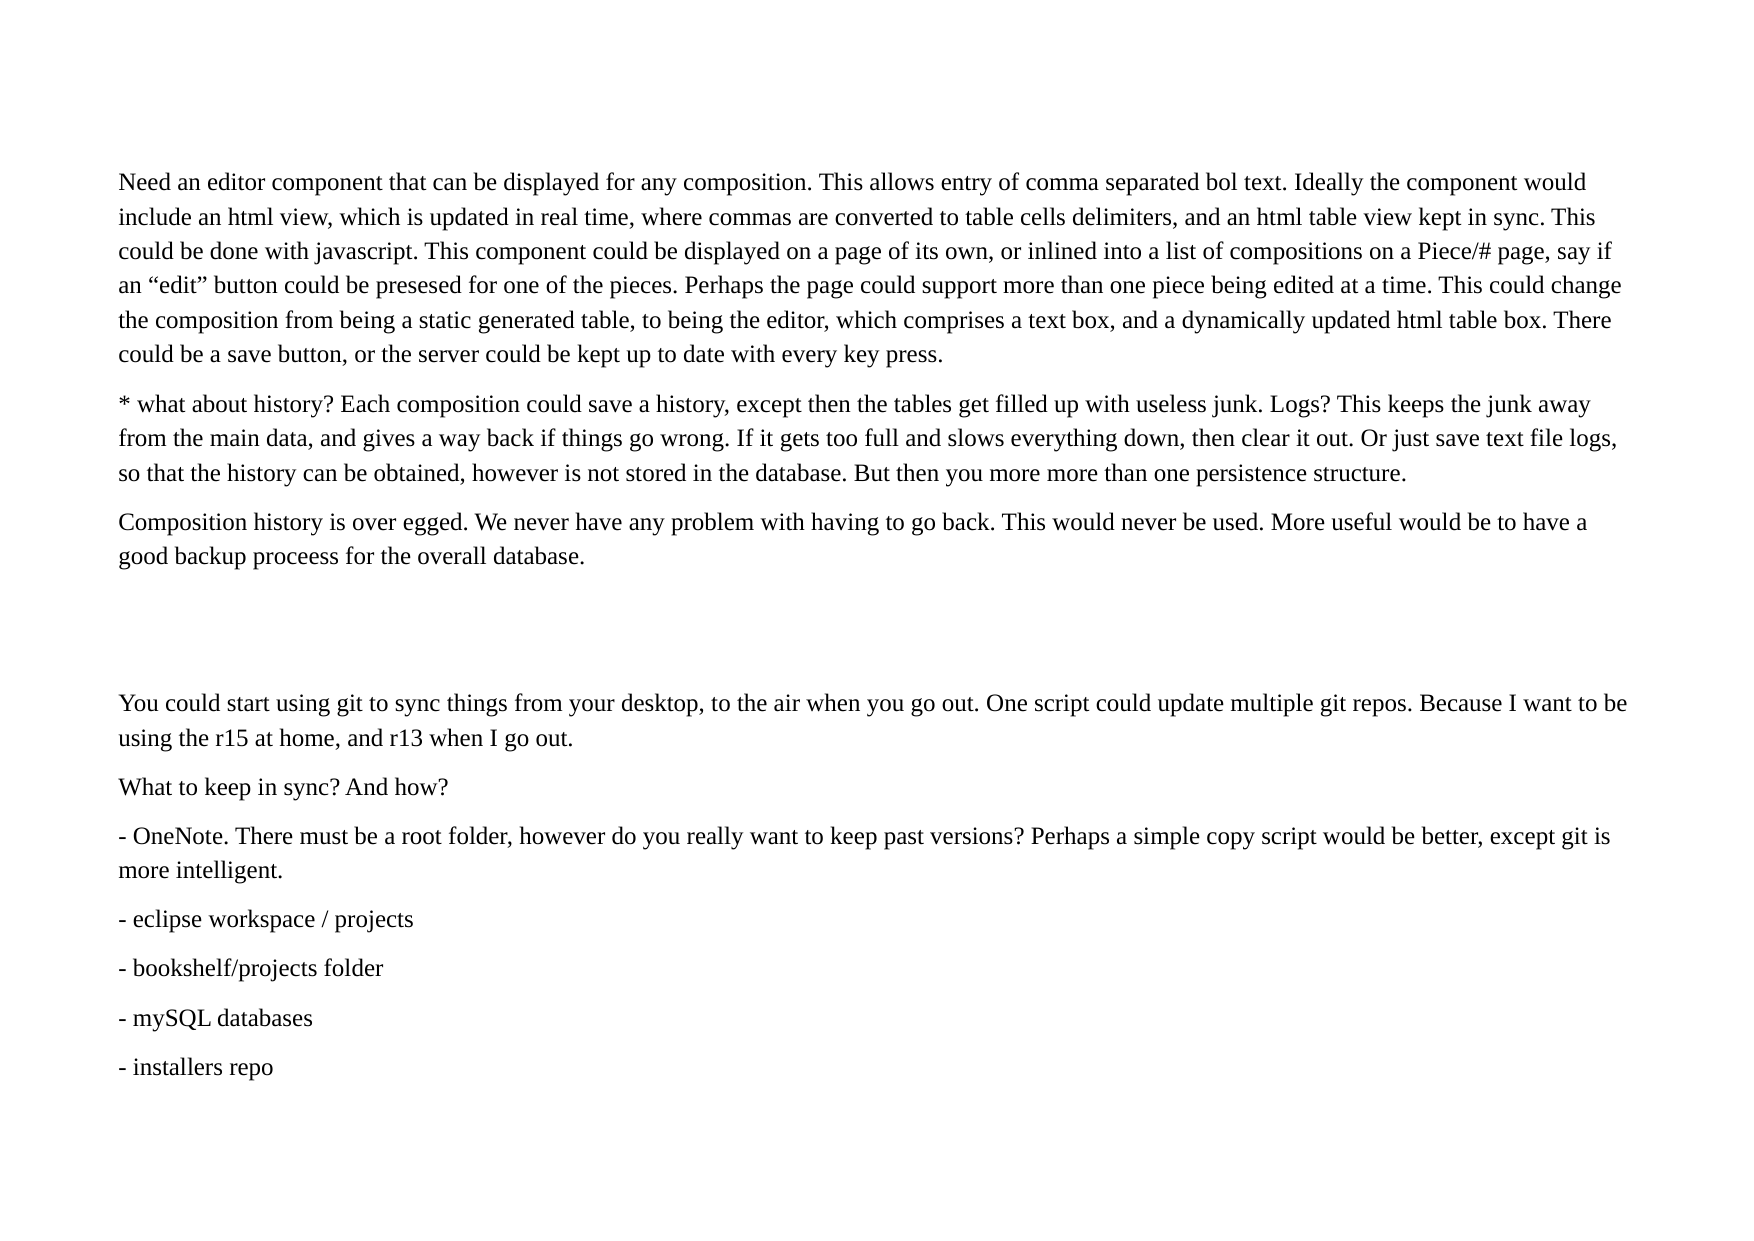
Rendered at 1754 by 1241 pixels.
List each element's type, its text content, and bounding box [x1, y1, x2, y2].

text You could start using git to sync things from your desktop, to the air when you go out. One script could update multiple git repos. Because I want to be using the r15 at home, and r13 when I go out. [118, 688, 1636, 752]
text Need an editor component that can be displayed for any composition. This allows entry of comma separated bol text. Ideally the component would include an html view, which is updated in real time, where commas are converted to table cells delimiters, and an html table view kept in sync. This could be done with javascript. This component could be displayed on a page of its own, or inlined into a list of compositions on a Piece/# page, say if an “edit” button could be presesed for one of the pieces. Perhaps the page could support more than one piece being edited at a time. This could change the composition from being a static generated table, to being the editor, which comprises a text box, and a dynamically updated html table box. There could be a save button, or the server could be kept up to date with every key press. [118, 167, 1636, 368]
text - mySQL databases [118, 1003, 1636, 1031]
text - eclipse workspace / projects [118, 904, 1636, 933]
text - bookshelf/projects folder [118, 953, 1636, 982]
text - OneNote. There must be a root folder, however do you really want to keep past versions? Perhaps a simple copy script would be better, except git is more intelligent. [118, 821, 1636, 884]
text What to keep in sync? And how? [118, 772, 1636, 801]
text Composition history is over egged. We never have any problem with having to go back. This would never be used. More useful would be to have a good backup proceess for the overall database. [118, 507, 1636, 570]
text - installers repo [118, 1052, 1636, 1080]
text * what about history? Each composition could save a history, except then the tables get filled up with useless junk. Logs? This keeps the junk away from the main data, and gives a way back if things go wrong. If it gets too full and slows everything down, then clear it out. Or just save text file logs, so that the history can be obtained, however is not stored in the database. But then you more more than one persistence structure. [118, 389, 1636, 486]
